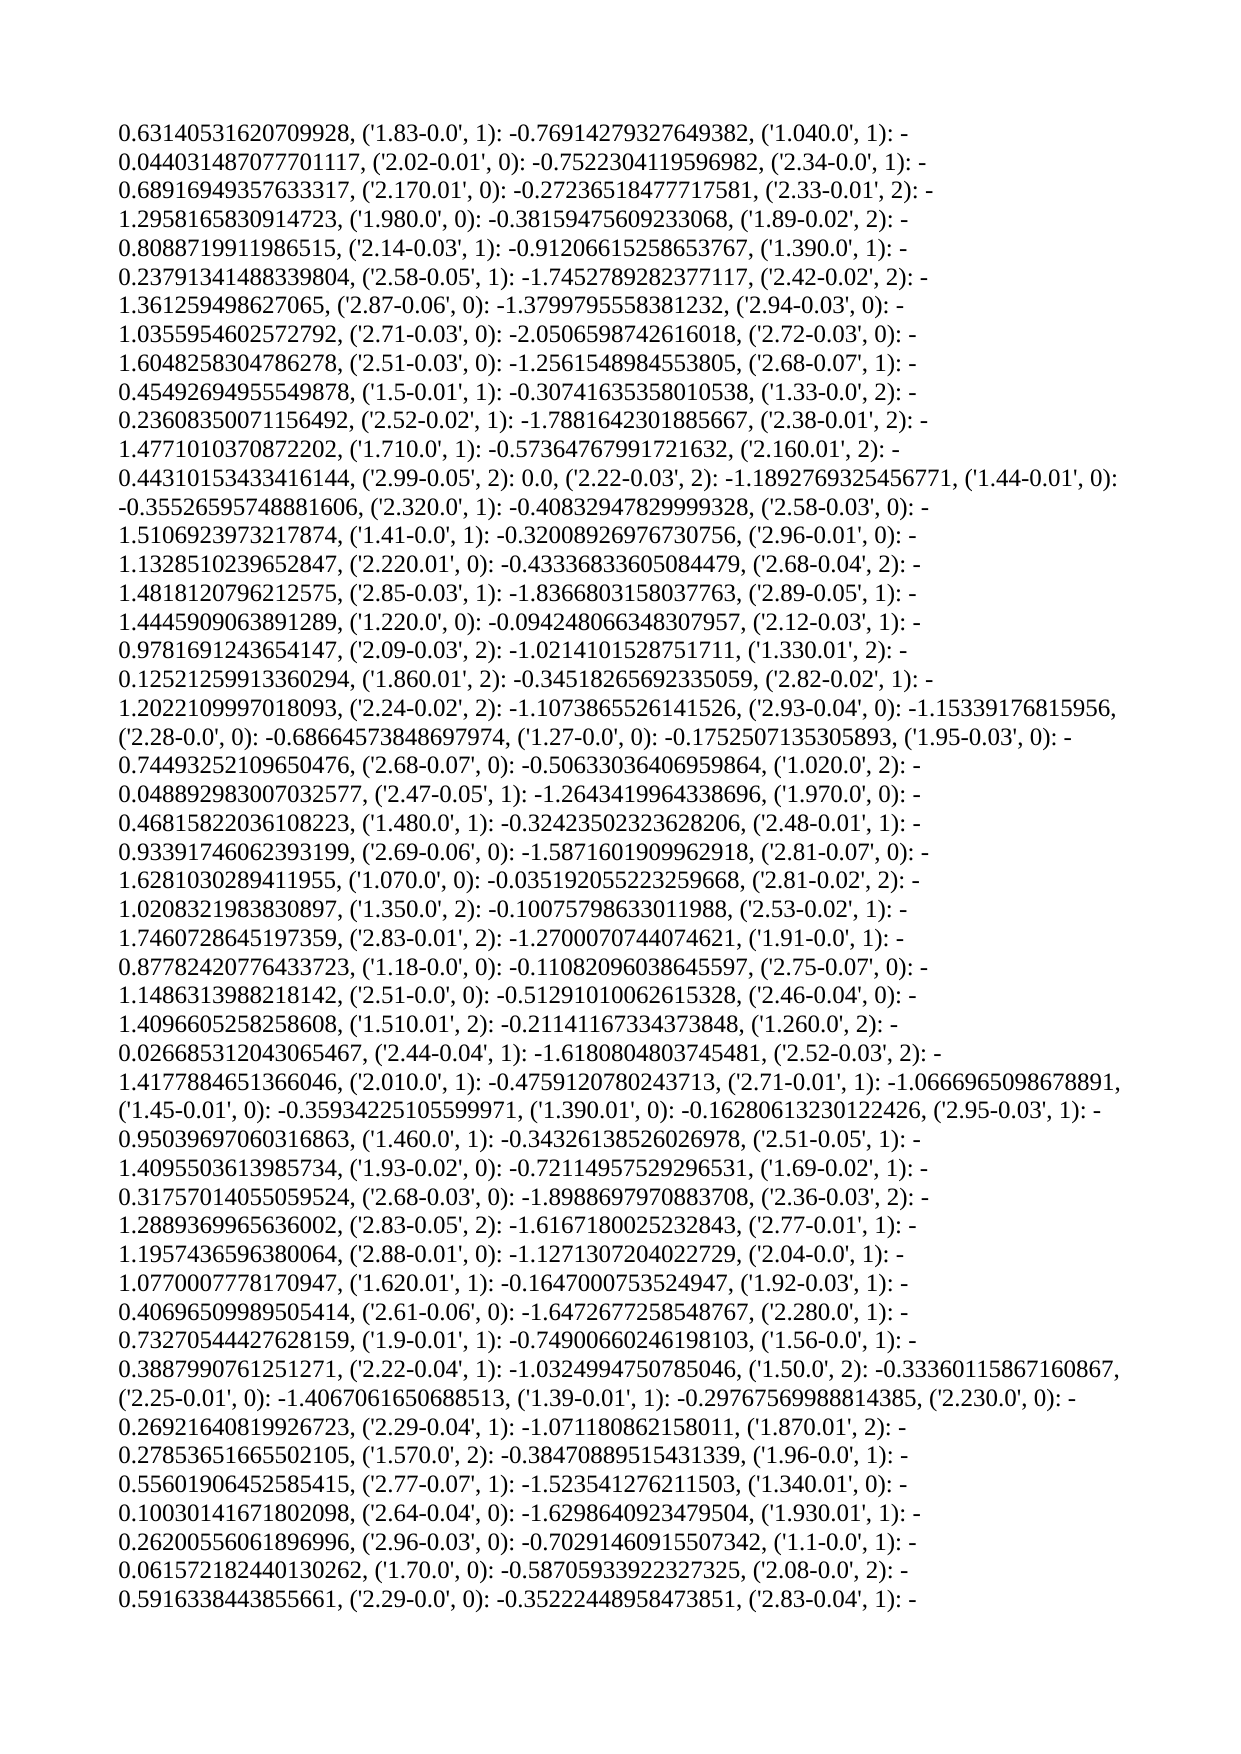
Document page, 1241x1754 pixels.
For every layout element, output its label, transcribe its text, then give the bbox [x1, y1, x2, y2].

text -0.63140531620709928, ('1.83-0.0', 1): -0.76914279327649382, ('1.040.0', 1): -0.044031487077701117, ('2.02-0.01', 0): -0.7522304119596982, ('2.34-0.0', 1): -0.68916949357633317, ('2.170.01', 0): -0.27236518477717581, ('2.33-0.01', 2): -1.2958165830914723, ('1.980.0', 0): -0.38159475609233068, ('1.89-0.02', 2): -0.8088719911986515, ('2.14-0.03', 1): -0.91206615258653767, ('1.390.0', 1): -0.23791341488339804, ('2.58-0.05', 1): -1.7452789282377117, ('2.42-0.02', 2): -1.361259498627065, ('2.87-0.06', 0): -1.3799795558381232, ('2.94-0.03', 0): -1.0355954602572792, ('2.71-0.03', 0): -2.0506598742616018, ('2.72-0.03', 0): -1.6048258304786278, ('2.51-0.03', 0): -1.2561548984553805, ('2.68-0.07', 1): -0.45492694955549878, ('1.5-0.01', 1): -0.30741635358010538, ('1.33-0.0', 2): -0.23608350071156492, ('2.52-0.02', 1): -1.7881642301885667, ('2.38-0.01', 2): -1.4771010370872202, ('1.710.0', 1): -0.57364767991721632, ('2.160.01', 2): -0.44310153433416144, ('2.99-0.05', 2): 0.0, ('2.22-0.03', 2): -1.1892769325456771, ('1.44-0.01', 0): -0.35526595748881606, ('2.320.0', 1): -0.40832947829999328, ('2.58-0.03', 0): -1.5106923973217874, ('1.41-0.0', 1): -0.32008926976730756, ('2.96-0.01', 0): -1.1328510239652847, ('2.220.01', 0): -0.43336833605084479, ('2.68-0.04', 2): -1.4818120796212575, ('2.85-0.03', 1): -1.8366803158037763, ('2.89-0.05', 1): -1.4445909063891289, ('1.220.0', 0): -0.094248066348307957, ('2.12-0.03', 1): -0.9781691243654147, ('2.09-0.03', 2): -1.0214101528751711, ('1.330.01', 2): -0.12521259913360294, ('1.860.01', 2): -0.34518265692335059, ('2.82-0.02', 1): -1.2022109997018093, ('2.24-0.02', 2): -1.1073865526141526, ('2.93-0.04', 0): -1.15339176815956, ('2.28-0.0', 0): -0.68664573848697974, ('1.27-0.0', 0): -0.1752507135305893, ('1.95-0.03', 0): -0.74493252109650476, ('2.68-0.07', 0): -0.50633036406959864, ('1.020.0', 2): -0.048892983007032577, ('2.47-0.05', 1): -1.2643419964338696, ('1.970.0', 0): -0.46815822036108223, ('1.480.0', 1): -0.32423502323628206, ('2.48-0.01', 1): -0.93391746062393199, ('2.69-0.06', 0): -1.5871601909962918, ('2.81-0.07', 0): -1.6281030289411955, ('1.070.0', 0): -0.035192055223259668, ('2.81-0.02', 2): -1.0208321983830897, ('1.350.0', 2): -0.10075798633011988, ('2.53-0.02', 1): -1.7460728645197359, ('2.83-0.01', 2): -1.2700070744074621, ('1.91-0.0', 1): -0.87782420776433723, ('1.18-0.0', 0): -0.11082096038645597, ('2.75-0.07', 0): -1.1486313988218142, ('2.51-0.0', 0): -0.51291010062615328, ('2.46-0.04', 0): -1.4096605258258608, ('1.510.01', 2): -0.21141167334373848, ('1.260.0', 2): -0.026685312043065467, ('2.44-0.04', 1): -1.6180804803745481, ('2.52-0.03', 2): -1.4177884651366046, ('2.010.0', 1): -0.4759120780243713, ('2.71-0.01', 1): -1.0666965098678891, ('1.45-0.01', 0): -0.35934225105599971, ('1.390.01', 0): -0.16280613230122426, ('2.95-0.03', 1): -0.95039697060316863, ('1.460.0', 1): -0.34326138526026978, ('2.51-0.05', 1): -1.4095503613985734, ('1.93-0.02', 0): -0.72114957529296531, ('1.69-0.02', 1): -0.31757014055059524, ('2.68-0.03', 0): -1.8988697970883708, ('2.36-0.03', 2): -1.2889369965636002, ('2.83-0.05', 2): -1.6167180025232843, ('2.77-0.01', 1): -1.1957436596380064, ('2.88-0.01', 0): -1.1271307204022729, ('2.04-0.0', 1): -1.0770007778170947, ('1.620.01', 1): -0.1647000753524947, ('1.92-0.03', 1): -0.40696509989505414, ('2.61-0.06', 0): -1.6472677258548767, ('2.280.0', 1): -0.73270544427628159, ('1.9-0.01', 1): -0.74900660246198103, ('1.56-0.0', 1): -0.3887990761251271, ('2.22-0.04', 1): -1.0324994750785046, ('1.50.0', 2): -0.33360115867160867, ('2.25-0.01', 0): -1.4067061650688513, ('1.39-0.01', 1): -0.29767569988814385, ('2.230.0', 0): -0.26921640819926723, ('2.29-0.04', 1): -1.071180862158011, ('1.870.01', 2): -0.27853651665502105, ('1.570.0', 2): -0.38470889515431339, ('1.96-0.0', 1): -0.55601906452585415, ('2.77-0.07', 1): -1.523541276211503, ('1.340.01', 0): -0.10030141671802098, ('2.64-0.04', 0): -1.6298640923479504, ('1.930.01', 1): -0.26200556061896996, ('2.96-0.03', 0): -0.70291460915507342, ('1.1-0.0', 1): -0.061572182440130262, ('1.70.0', 0): -0.58705933922327325, ('2.08-0.0', 2): -0.5916338443855661, ('2.29-0.0', 0): -0.35222448958473851, ('2.83-0.04', 1): [118, 118, 1122, 1613]
